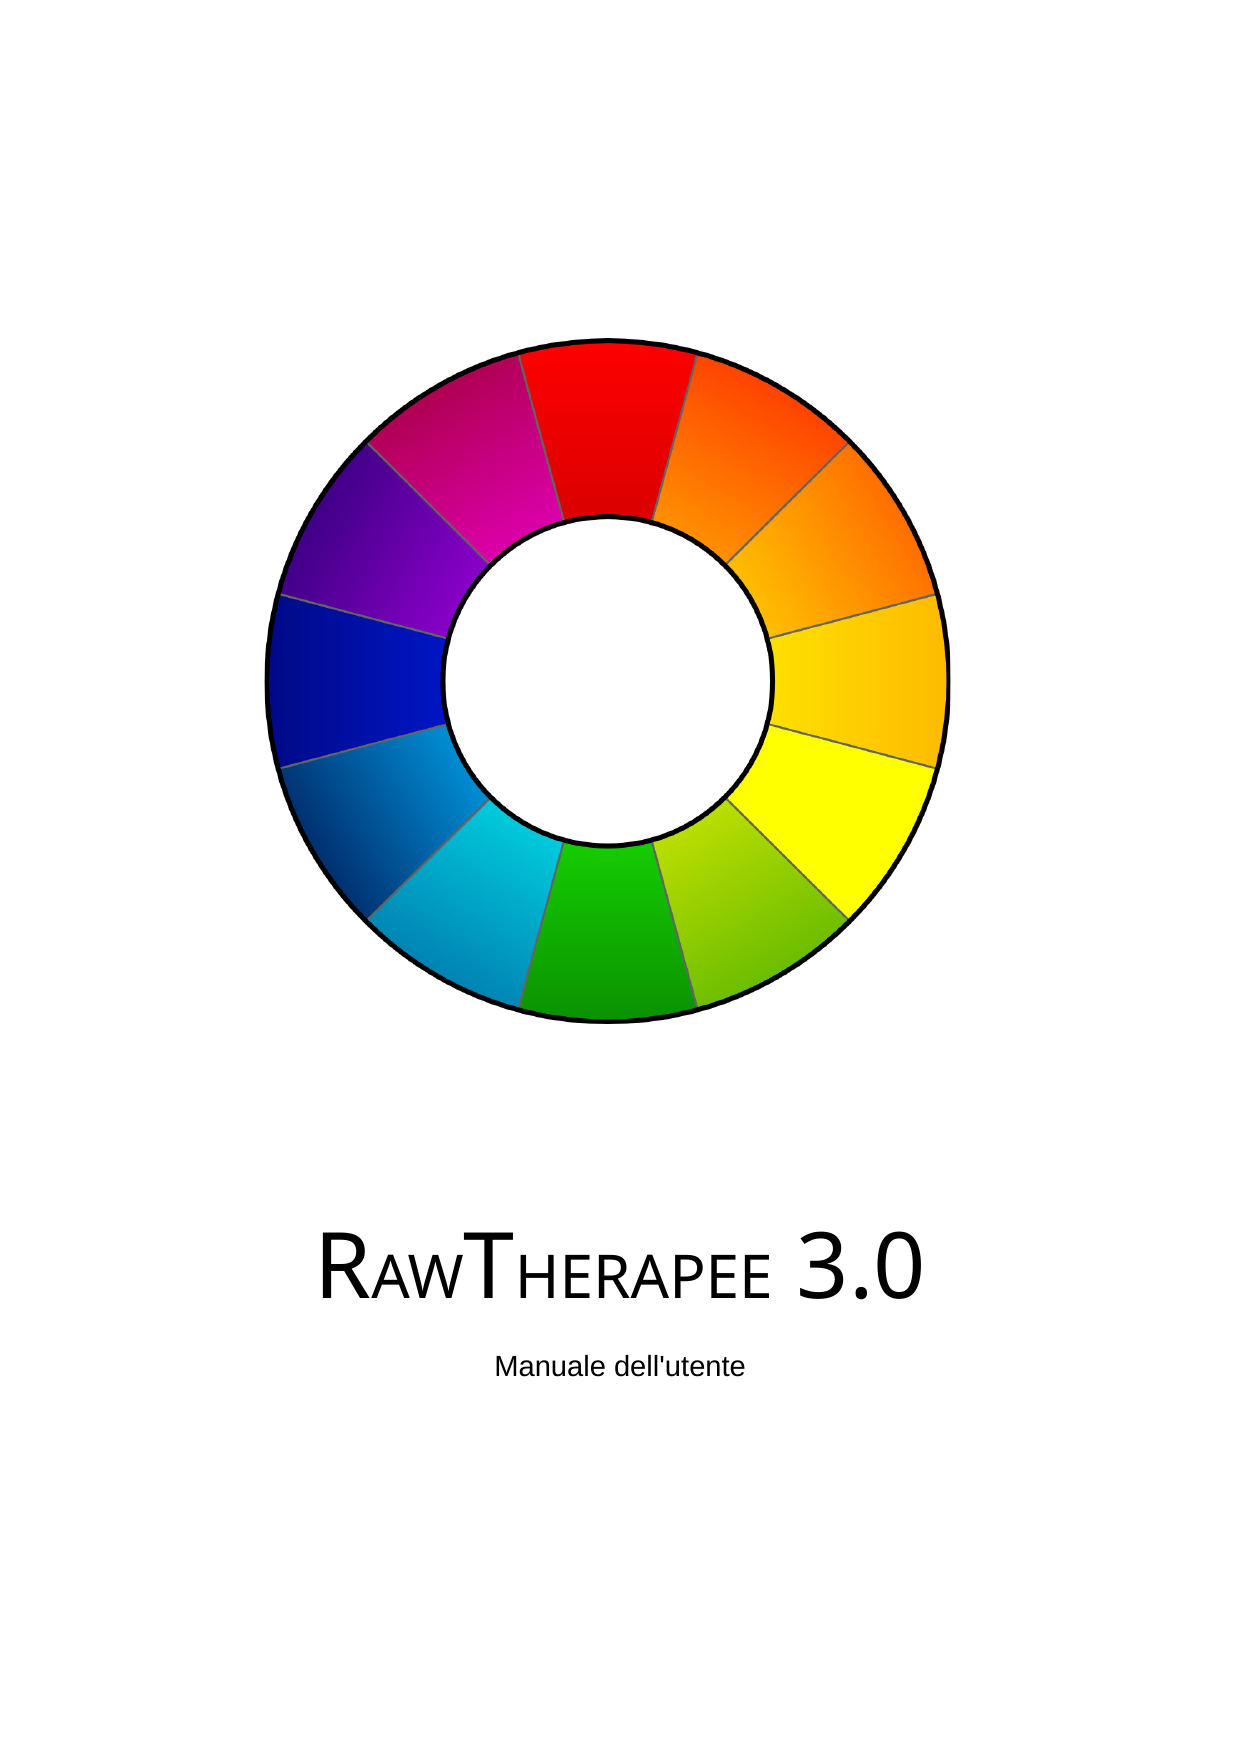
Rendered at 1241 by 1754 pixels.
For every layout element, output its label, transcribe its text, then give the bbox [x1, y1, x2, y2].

text RawTherapee 3.0 [118, 1201, 1122, 1326]
text Manuale dell'utente [118, 1349, 1122, 1383]
picture [264, 338, 951, 1024]
